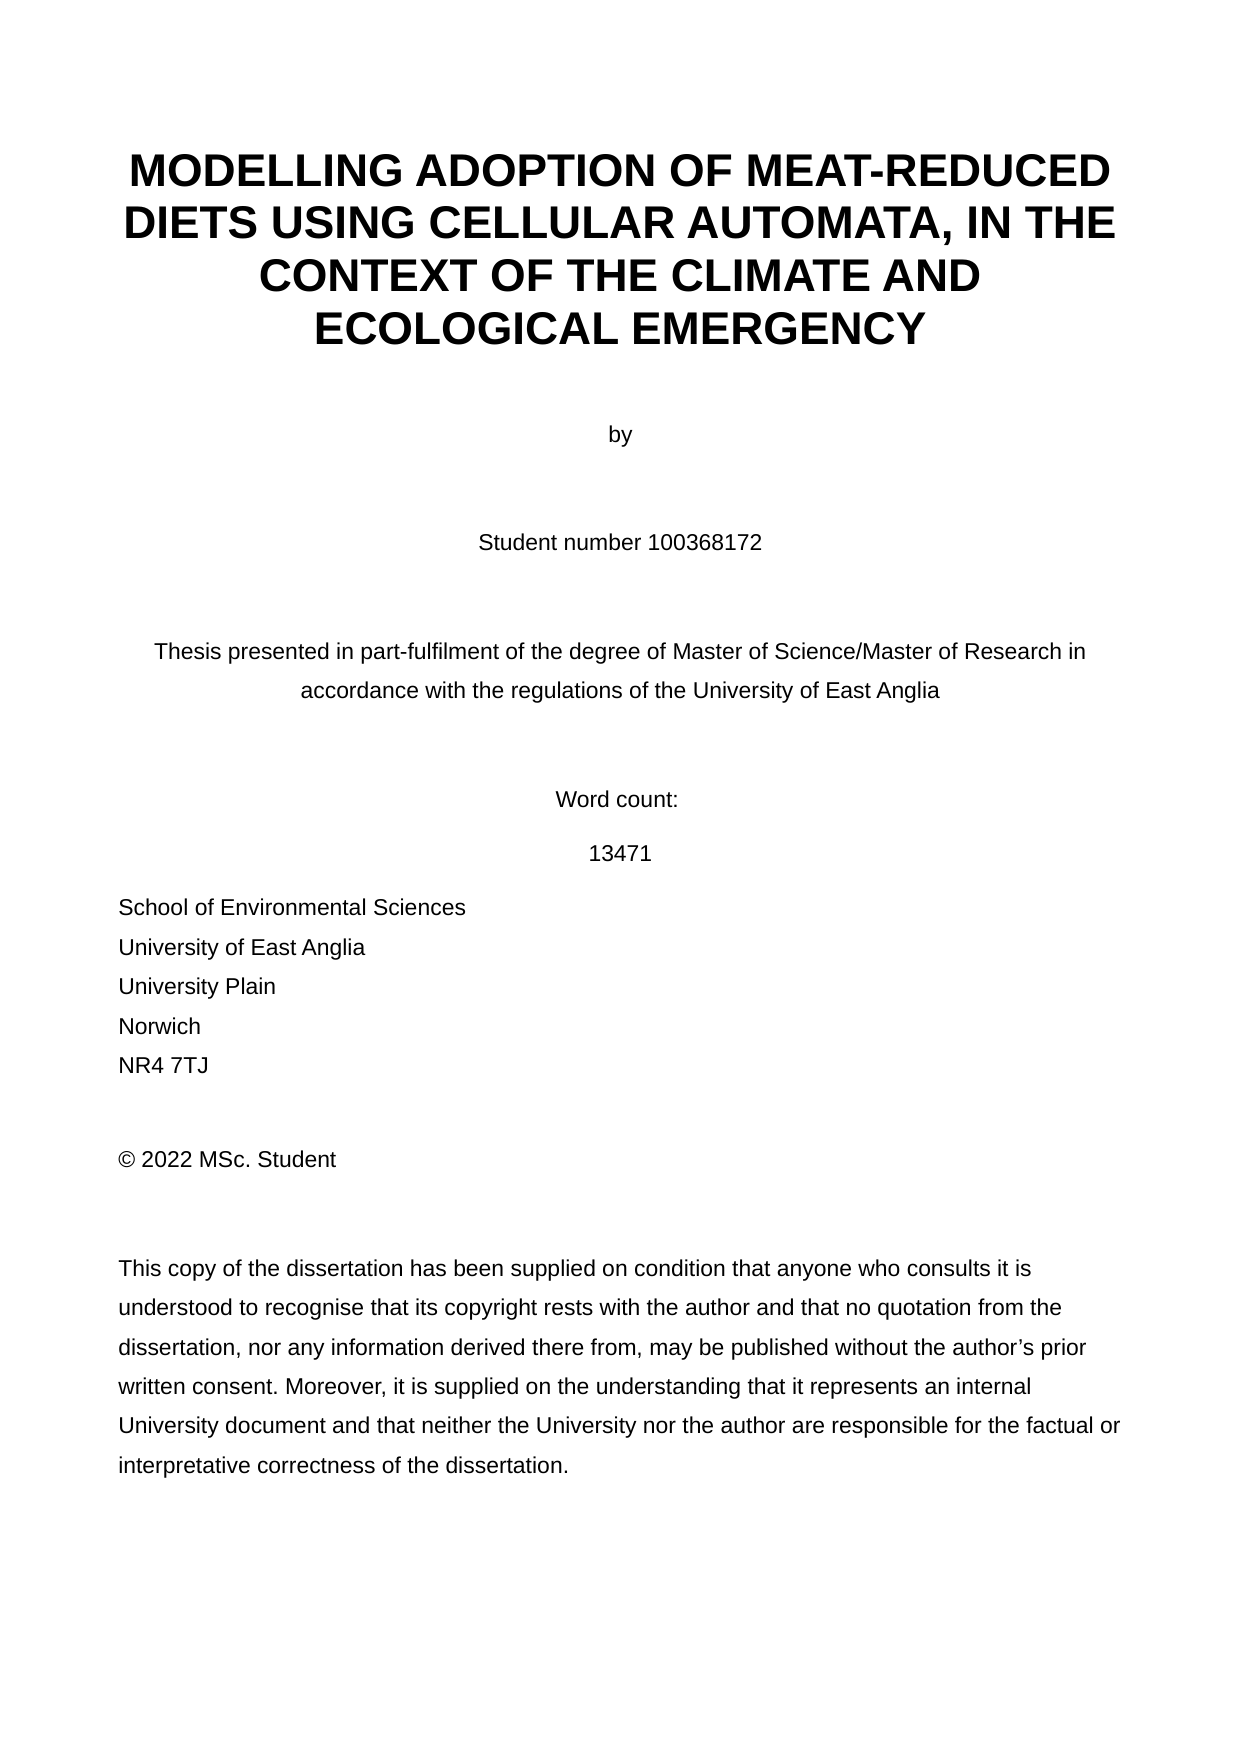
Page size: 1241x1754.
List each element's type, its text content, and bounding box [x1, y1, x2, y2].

title MODELLING ADOPTION OF MEAT-REDUCED DIETS USING CELLULAR AUTOMATA, IN THE CONTEXT OF THE CLIMATE AND ECOLOGICAL EMERGENCY [118, 143, 1122, 354]
text 13471 [118, 840, 1122, 866]
text © 2022 MSc. Student [118, 1146, 1122, 1172]
text NR4 7TJ [118, 1052, 1122, 1079]
text Thesis presented in part-fulfilment of the degree of Master of Science/Master of Research in accordance with the regulations of the University of East Anglia [118, 638, 1122, 704]
text School of Environmental Sciences [118, 894, 1122, 921]
text University Plain [118, 973, 1122, 1000]
text Student number 100368172 [118, 529, 1122, 556]
text by [118, 421, 1122, 447]
text Norwich [118, 1013, 1122, 1039]
text University of East Anglia [118, 934, 1122, 960]
text This copy of the dissertation has been supplied on condition that anyone who consults it is understood to recognise that its copyright rests with the author and that no quotation from the dissertation, nor any information derived there from, may be published without the author’s prior written consent. Moreover, it is supplied on the understanding that it represents an internal University document and that neither the University nor the author are responsible for the factual or interpretative correctness of the dissertation. [118, 1254, 1122, 1478]
text Word count: [118, 786, 1122, 812]
